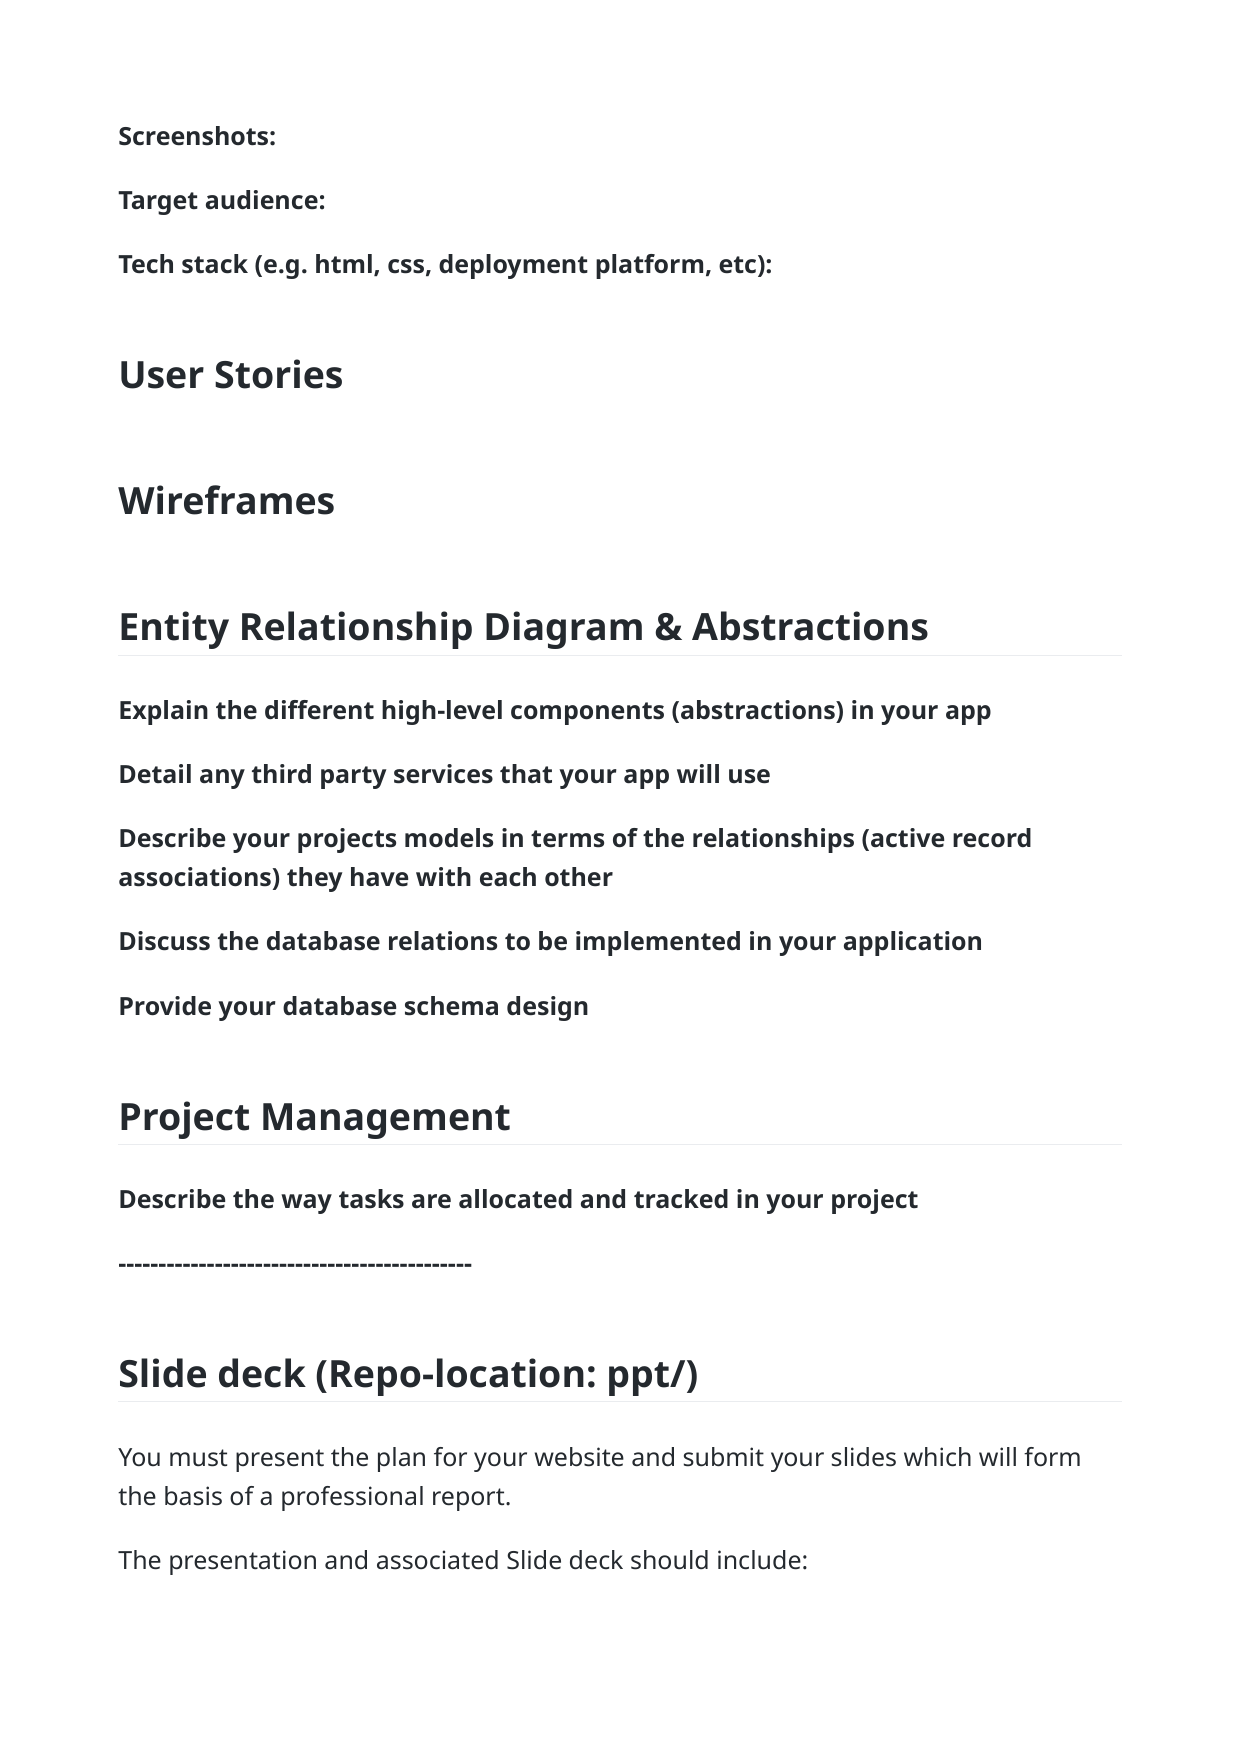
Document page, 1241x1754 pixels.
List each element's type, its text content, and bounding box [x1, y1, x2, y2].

subtitle Entity Relationship Diagram & Abstractions [118, 601, 1122, 655]
text The presentation and associated Slide deck should include: [118, 1543, 1122, 1577]
text Describe the way tasks are allocated and tracked in your project [118, 1182, 1122, 1216]
text Tech stack (e.g. html, css, deployment platform, etc): [118, 246, 1122, 281]
text Discuss the database relations to be implemented in your application [118, 924, 1122, 958]
text Provide your database schema design [118, 988, 1122, 1022]
subtitle Wireframes [118, 474, 1122, 525]
subtitle User Stories [118, 348, 1122, 399]
text Explain the different high-level components (abstractions) in your app [118, 692, 1122, 726]
subtitle Slide deck (Repo-location: ppt/) [118, 1347, 1122, 1401]
text Screenshots: [118, 118, 1122, 152]
text Describe your projects models in terms of the relationships (active record associations) they have with each other [118, 821, 1122, 894]
text Detail any third party services that your app will use [118, 757, 1122, 791]
text Target audience: [118, 182, 1122, 216]
text You must present the plan for your website and submit your slides which will form the basis of a professional report. [118, 1439, 1122, 1512]
subtitle Project Management [118, 1090, 1122, 1144]
text -------------------------------------------- [118, 1246, 1122, 1280]
